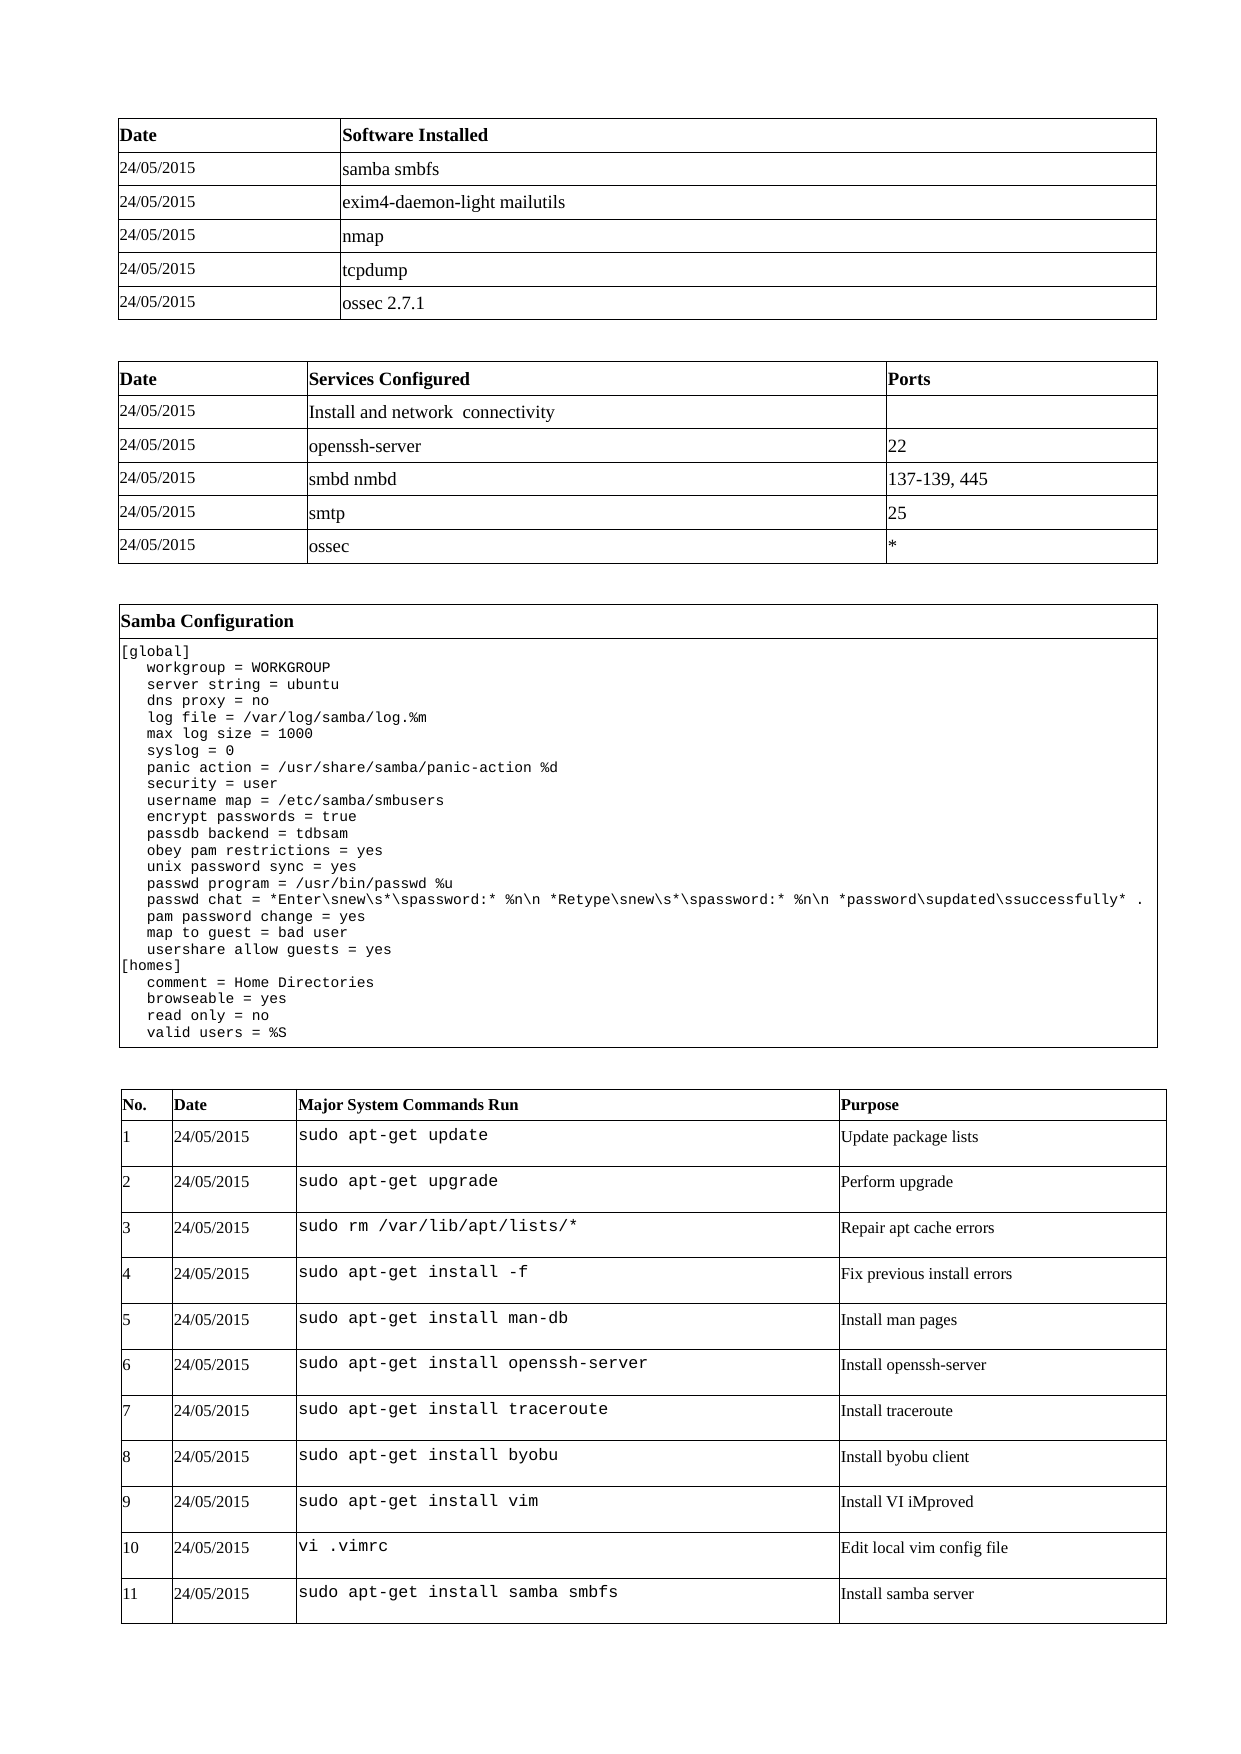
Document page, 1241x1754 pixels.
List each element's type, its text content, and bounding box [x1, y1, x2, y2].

table_cell smtp [308, 496, 886, 529]
table_cell 25 [887, 496, 1157, 529]
table_cell 24/05/2015 [173, 1304, 296, 1349]
table_cell sudo apt-get upgrade [297, 1167, 839, 1212]
table_cell 7 [122, 1396, 172, 1440]
table_cell sudo apt-get install openssh-server [297, 1350, 839, 1394]
table_cell 24/05/2015 [119, 530, 307, 562]
table_cell ossec [308, 530, 886, 562]
table_cell 24/05/2015 [173, 1350, 296, 1394]
table_header Services Configured [308, 362, 886, 395]
table_header Samba Configuration [120, 605, 1157, 638]
table_cell Install VI iMproved [840, 1487, 1166, 1532]
table_cell 24/05/2015 [173, 1167, 296, 1212]
table_cell nmap [341, 220, 1156, 252]
table_cell exim4-daemon-light mailutils [341, 186, 1156, 219]
table_cell 24/05/2015 [173, 1121, 296, 1166]
table_header Purpose [840, 1090, 1166, 1120]
table_cell sudo apt-get install vim [297, 1487, 839, 1532]
table_cell 24/05/2015 [119, 496, 307, 529]
table_cell 22 [887, 429, 1157, 462]
table_cell sudo apt-get install traceroute [297, 1396, 839, 1440]
table_cell 24/05/2015 [119, 429, 307, 462]
table_cell Install man pages [840, 1304, 1166, 1349]
table_cell 24/05/2015 [173, 1579, 296, 1623]
table_cell 24/05/2015 [173, 1396, 296, 1440]
table_cell 1 [122, 1121, 172, 1166]
table_header Date [173, 1090, 296, 1120]
table_cell 8 [122, 1441, 172, 1486]
table_cell 24/05/2015 [119, 396, 307, 428]
table_header Software Installed [341, 119, 1156, 152]
table_cell Fix previous install errors [840, 1258, 1166, 1303]
table_cell 24/05/2015 [173, 1533, 296, 1577]
table_cell sudo apt-get update [297, 1121, 839, 1166]
table_header Major System Commands Run [297, 1090, 839, 1120]
table_cell 24/05/2015 [119, 220, 340, 252]
table_header Date [119, 119, 340, 152]
table_cell 24/05/2015 [173, 1213, 296, 1257]
table_cell 24/05/2015 [119, 463, 307, 495]
table_cell * [887, 530, 1157, 562]
table_cell 24/05/2015 [119, 153, 340, 185]
table_cell ossec 2.7.1 [341, 287, 1156, 319]
table_cell 5 [122, 1304, 172, 1349]
table_cell [global] workgroup = WORKGROUP server string = ubuntu dns proxy = no log file = /var/log/samba/log.%m max log size = 1000 syslog = 0 panic action = /usr/share/samba/panic-action %d security = user username map = /etc/samba/smbusers encrypt passwords = true passdb backend = tdbsam obey pam restrictions = yes unix password sync = yes passwd program = /usr/bin/passwd %u passwd chat = *Enter\snew\s*\spassword:* %n\n *Retype\snew\s*\spassword:* %n\n *password\supdated\ssuccessfully* . pam password change = yes map to guest = bad user usershare allow guests = yes [homes] comment = Home Directories browseable = yes read only = no valid users = %S [120, 639, 1157, 1047]
table_cell sudo apt-get install samba smbfs [297, 1579, 839, 1623]
table_cell 24/05/2015 [119, 287, 340, 319]
table_cell Install traceroute [840, 1396, 1166, 1440]
table_cell 137-139, 445 [887, 463, 1157, 495]
table_header No. [122, 1090, 172, 1120]
table_cell sudo apt-get install -f [297, 1258, 839, 1303]
table_cell 3 [122, 1213, 172, 1257]
table_cell Install openssh-server [840, 1350, 1166, 1394]
table_cell sudo apt-get install byobu [297, 1441, 839, 1486]
table_header Date [119, 362, 307, 395]
table_cell 24/05/2015 [119, 186, 340, 219]
table_cell 6 [122, 1350, 172, 1394]
table_cell 11 [122, 1579, 172, 1623]
table_cell Install samba server [840, 1579, 1166, 1623]
table_cell 24/05/2015 [173, 1258, 296, 1303]
table_cell samba smbfs [341, 153, 1156, 185]
table_cell 24/05/2015 [173, 1441, 296, 1486]
table_cell smbd nmbd [308, 463, 886, 495]
table_cell sudo apt-get install man-db [297, 1304, 839, 1349]
table_cell Perform upgrade [840, 1167, 1166, 1212]
table_cell tcpdump [341, 253, 1156, 286]
table_cell 24/05/2015 [119, 253, 340, 286]
table_cell Edit local vim config file [840, 1533, 1166, 1577]
table_cell 9 [122, 1487, 172, 1532]
table_cell [887, 396, 1157, 428]
table_cell 10 [122, 1533, 172, 1577]
table_cell openssh-server [308, 429, 886, 462]
table_cell vi .vimrc [297, 1533, 839, 1577]
table_cell 24/05/2015 [173, 1487, 296, 1532]
table_cell sudo rm /var/lib/apt/lists/* [297, 1213, 839, 1257]
table_cell Install and network connectivity [308, 396, 886, 428]
table_cell 2 [122, 1167, 172, 1212]
table_cell Repair apt cache errors [840, 1213, 1166, 1257]
table_cell 4 [122, 1258, 172, 1303]
table_header Ports [887, 362, 1157, 395]
table_cell Install byobu client [840, 1441, 1166, 1486]
table_cell Update package lists [840, 1121, 1166, 1166]
